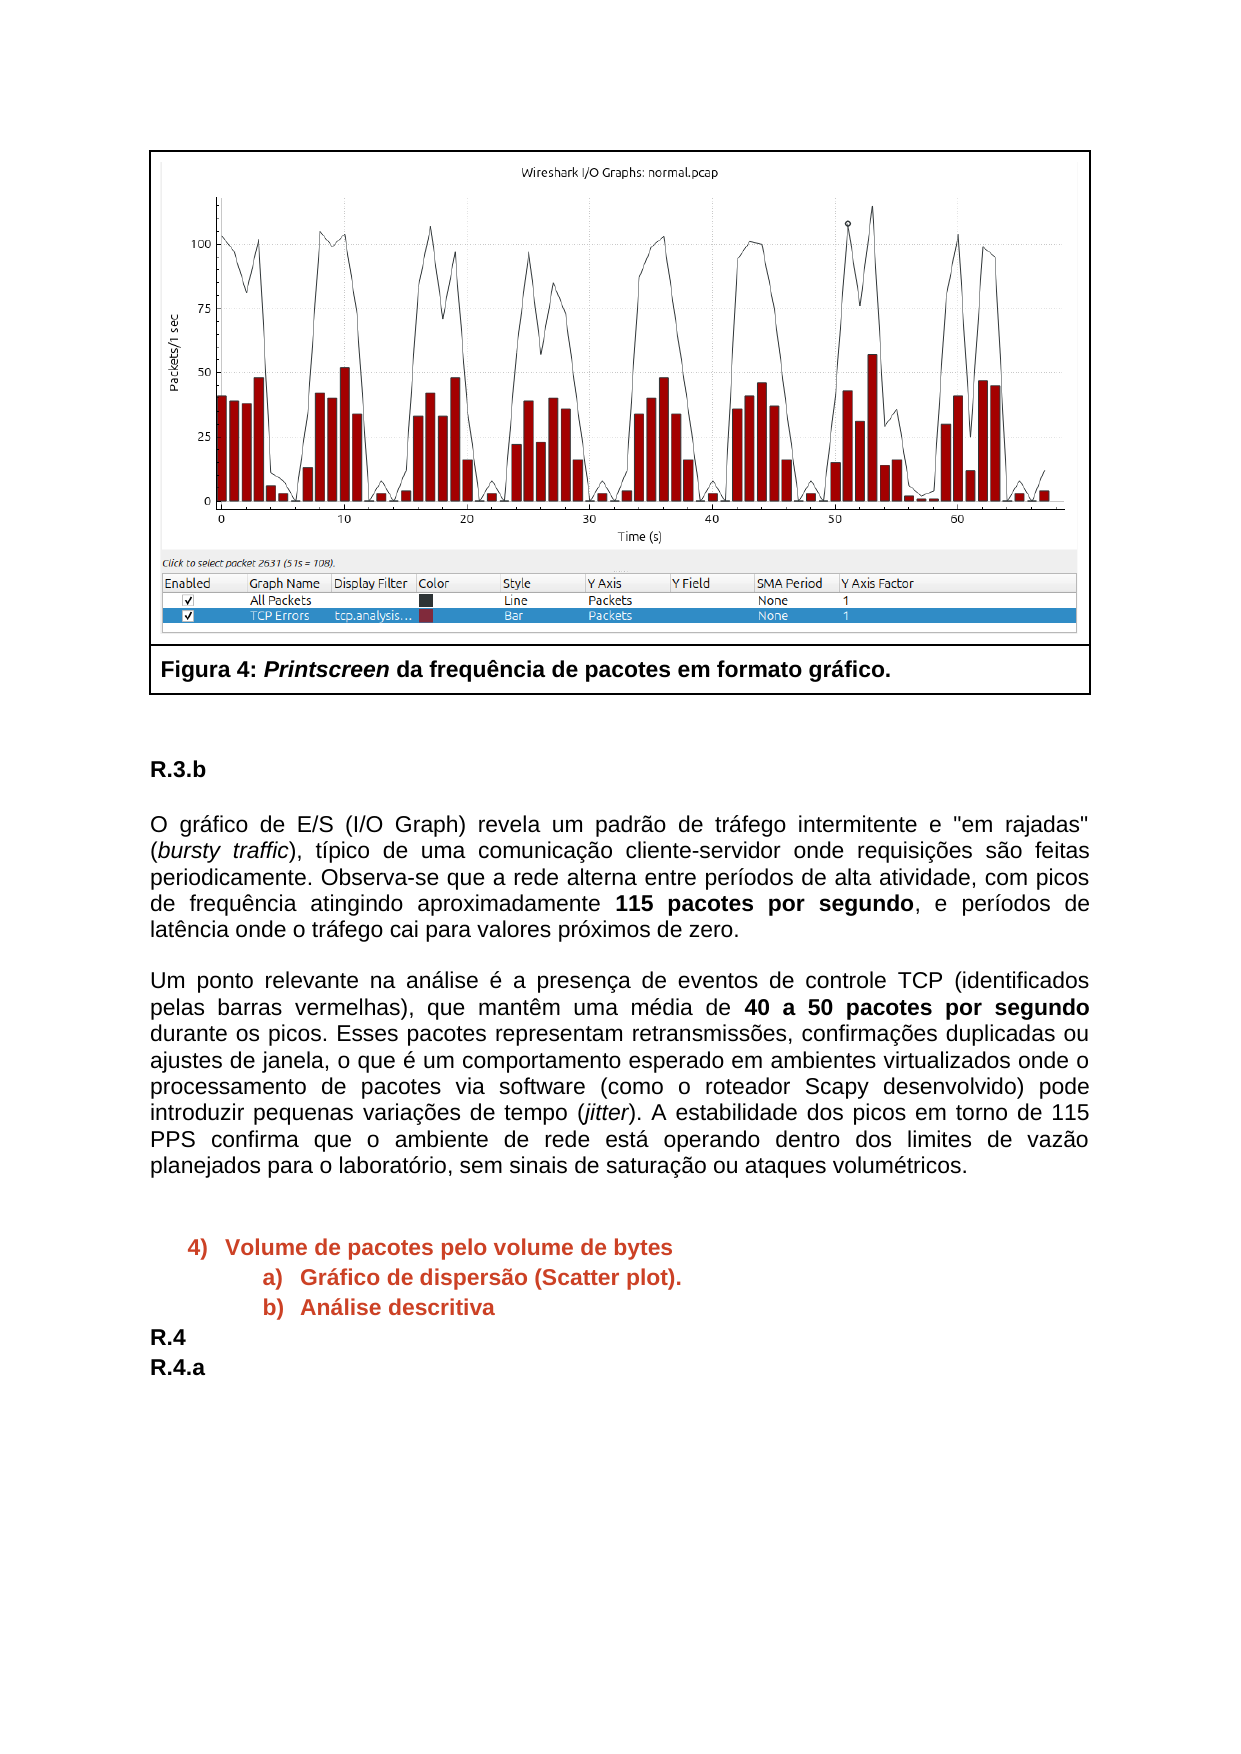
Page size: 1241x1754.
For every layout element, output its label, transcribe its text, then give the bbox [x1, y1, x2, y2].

text R.4 [150, 1324, 1090, 1351]
list Gráfico de dispersão (Scatter plot). [262, 1264, 1090, 1290]
picture [160, 162, 1078, 634]
text R.3.b [150, 756, 1090, 782]
table_header [151, 152, 1089, 644]
text O gráfico de E/S (I/O Graph) revela um padrão de tráfego intermitente e "em rajadas" (bursty traffic), típico de uma comunicação cliente-servidor onde requisições são feitas periodicamente. Observa-se que a rede alterna entre períodos de alta atividade, com picos de frequência atingindo aproximadamente 115 pacotes por segundo, e períodos de latência onde o tráfego cai para valores próximos de zero. [150, 811, 1090, 942]
list Volume de pacotes pelo volume de bytes [187, 1233, 1090, 1260]
text R.4.a [150, 1354, 1090, 1381]
table_cell Figura 4: Printscreen da frequência de pacotes em formato gráfico. [151, 646, 1089, 693]
list Análise descritiva [262, 1294, 1090, 1320]
text Um ponto relevante na análise é a presença de eventos de controle TCP (identificados pelas barras vermelhas), que mantêm uma média de 40 a 50 pacotes por segundo durante os picos. Esses pacotes representam retransmissões, confirmações duplicadas ou ajustes de janela, o que é um comportamento esperado em ambientes virtualizados onde o processamento de pacotes via software (como o roteador Scapy desenvolvido) pode introduzir pequenas variações de tempo (jitter). A estabilidade dos picos em torno de 115 PPS confirma que o ambiente de rede está operando dentro dos limites de vazão planejados para o laboratório, sem sinais de saturação ou ataques volumétricos. [150, 967, 1090, 1178]
